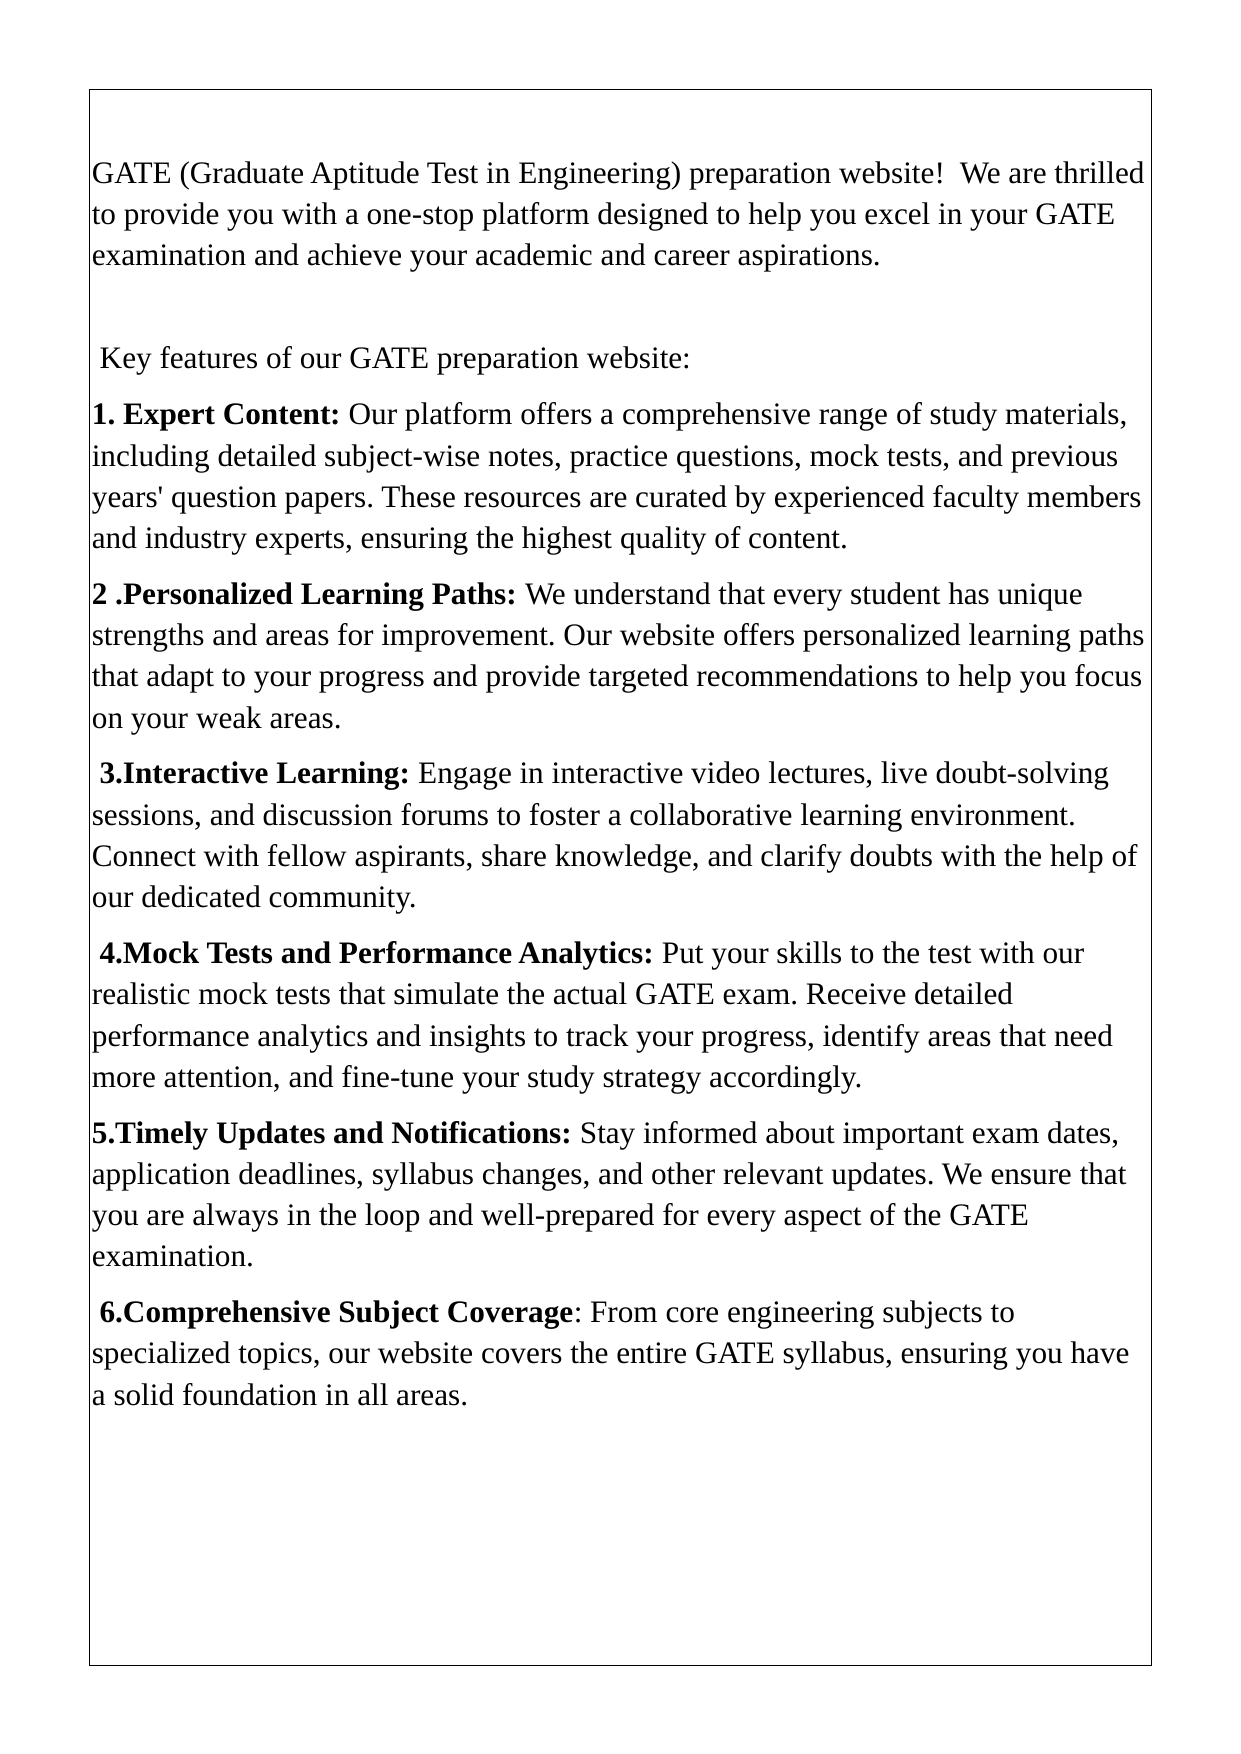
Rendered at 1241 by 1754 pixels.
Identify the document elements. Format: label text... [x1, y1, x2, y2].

text GATE (Graduate Aptitude Test in Engineering) preparation website! We are thrilled to provide you with a one-stop platform designed to help you excel in your GATE examination and achieve your academic and career aspirations. [92, 154, 1149, 272]
text 3.Interactive Learning: Engage in interactive video lectures, live doubt-solving sessions, and discussion forums to foster a collaborative learning environment. Connect with fellow aspirants, share knowledge, and clarify doubts with the help of our dedicated community. [92, 755, 1149, 914]
text 2 .Personalized Learning Paths: We understand that every student has unique strengths and areas for improvement. Our website offers personalized learning paths that adapt to your progress and provide targeted recommendations to help you focus on your weak areas. [92, 575, 1149, 735]
text 4.Mock Tests and Performance Analytics: Put your skills to the test with our realistic mock tests that simulate the actual GATE exam. Receive detailed performance analytics and insights to track your progress, identify areas that need more attention, and fine-tune your study strategy accordingly. [92, 934, 1149, 1094]
text 1. Expert Content: Our platform offers a comprehensive range of study materials, including detailed subject-wise notes, practice questions, mock tests, and previous years' question papers. These resources are curated by experienced faculty members and industry experts, ensuring the highest quality of content. [92, 396, 1149, 555]
text 6.Comprehensive Subject Coverage: From core engineering subjects to specialized topics, our website covers the entire GATE syllabus, ensuring you have a solid foundation in all areas. [92, 1293, 1149, 1445]
text Key features of our GATE preparation website: [92, 340, 1149, 376]
text 5.Timely Updates and Notifications: Stay informed about important exam dates, application deadlines, syllabus changes, and other relevant updates. We ensure that you are always in the loop and well-prepared for every aspect of the GATE examination. [92, 1114, 1149, 1274]
